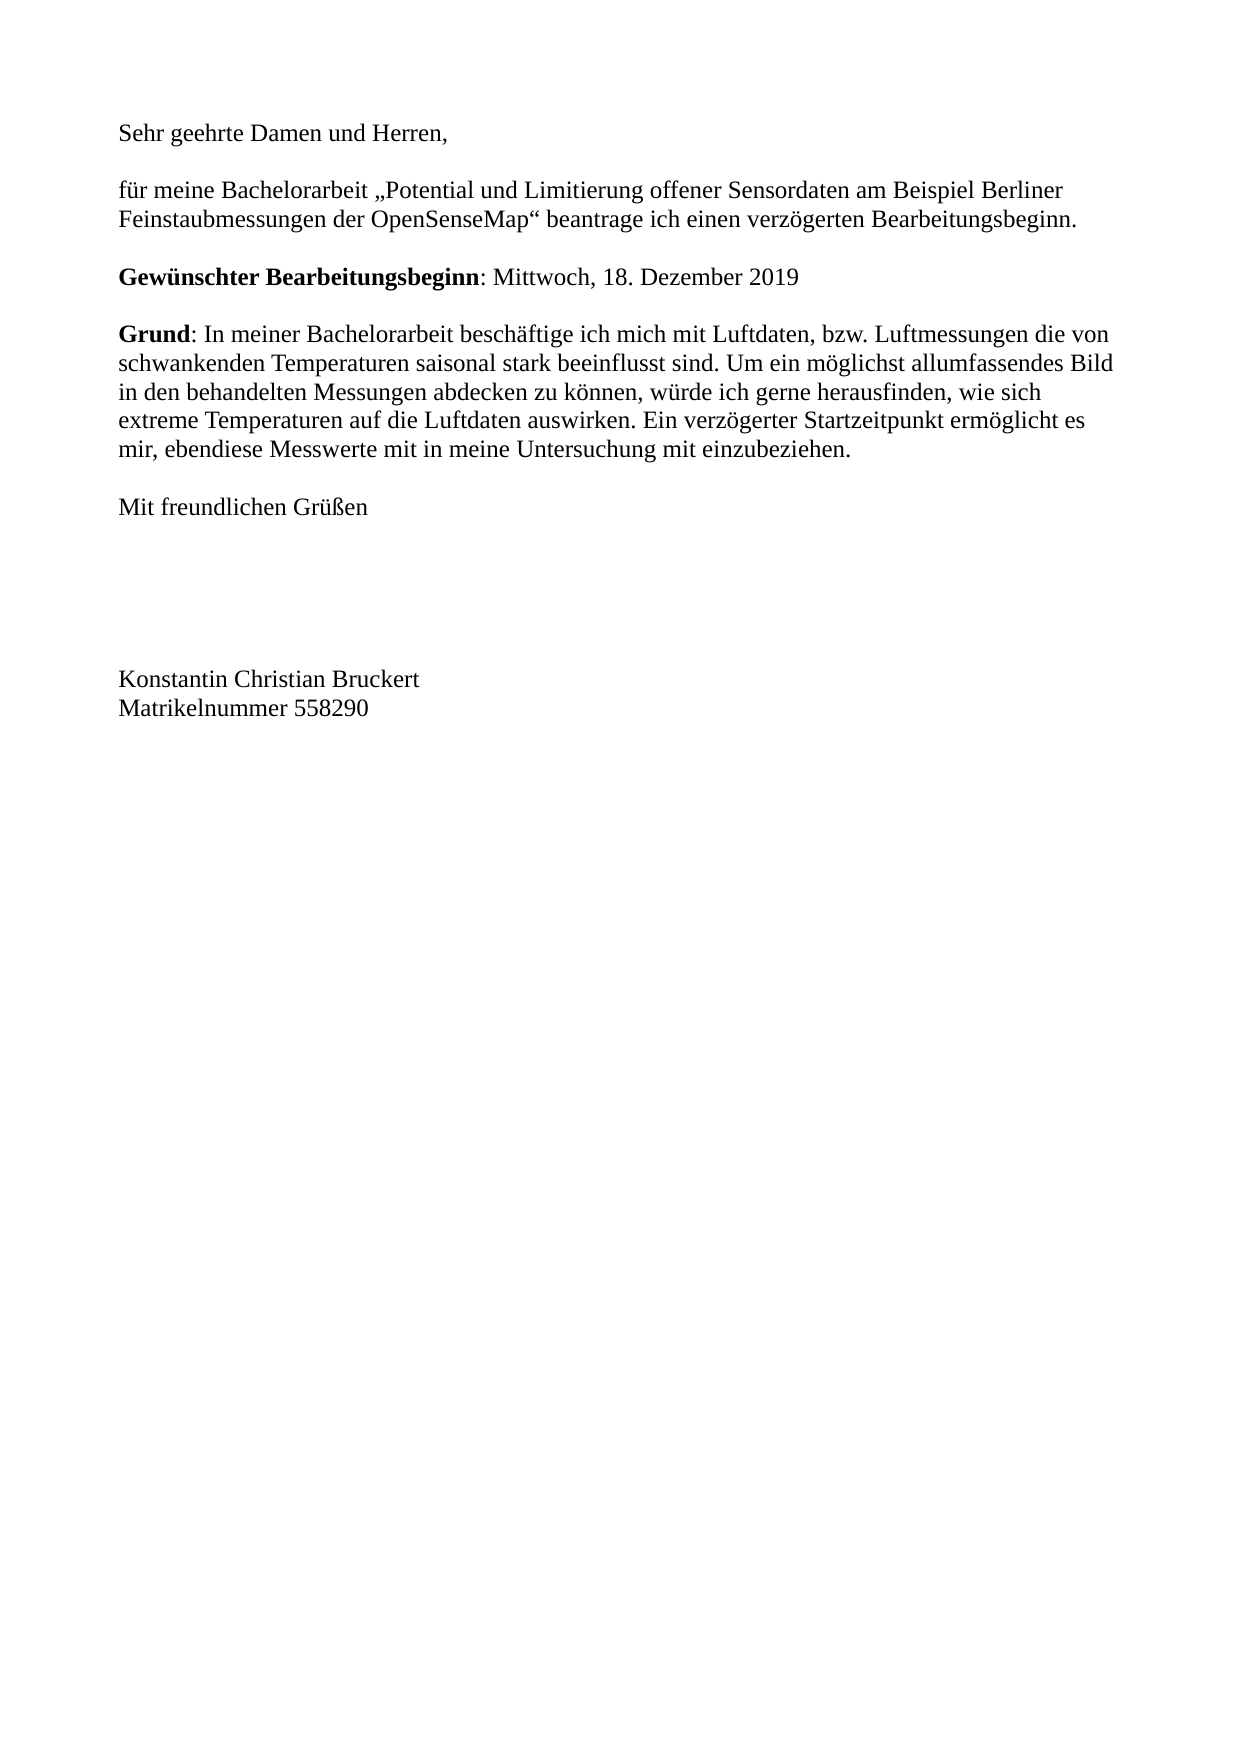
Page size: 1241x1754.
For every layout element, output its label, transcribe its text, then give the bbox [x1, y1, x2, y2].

text Matrikelnummer 558290 [118, 693, 1122, 722]
text Konstantin Christian Bruckert [118, 664, 1122, 693]
text für meine Bachelorarbeit „Potential und Limitierung offener Sensordaten am Beispiel Berliner Feinstaubmessungen der OpenSenseMap“ beantrage ich einen verzögerten Bearbeitungsbeginn. [118, 176, 1122, 233]
text Sehr geehrte Damen und Herren, [118, 118, 1122, 147]
text Mit freundlichen Grüßen [118, 492, 1122, 521]
text Grund: In meiner Bachelorarbeit beschäftige ich mich mit Luftdaten, bzw. Luftmessungen die von schwankenden Temperaturen saisonal stark beeinflusst sind. Um ein möglichst allumfassendes Bild in den behandelten Messungen abdecken zu können, würde ich gerne herausfinden, wie sich extreme Temperaturen auf die Luftdaten auswirken. Ein verzögerter Startzeitpunkt ermöglicht es mir, ebendiese Messwerte mit in meine Untersuchung mit einzubeziehen. [118, 319, 1122, 463]
text Gewünschter Bearbeitungsbeginn: Mittwoch, 18. Dezember 2019 [118, 262, 1122, 291]
